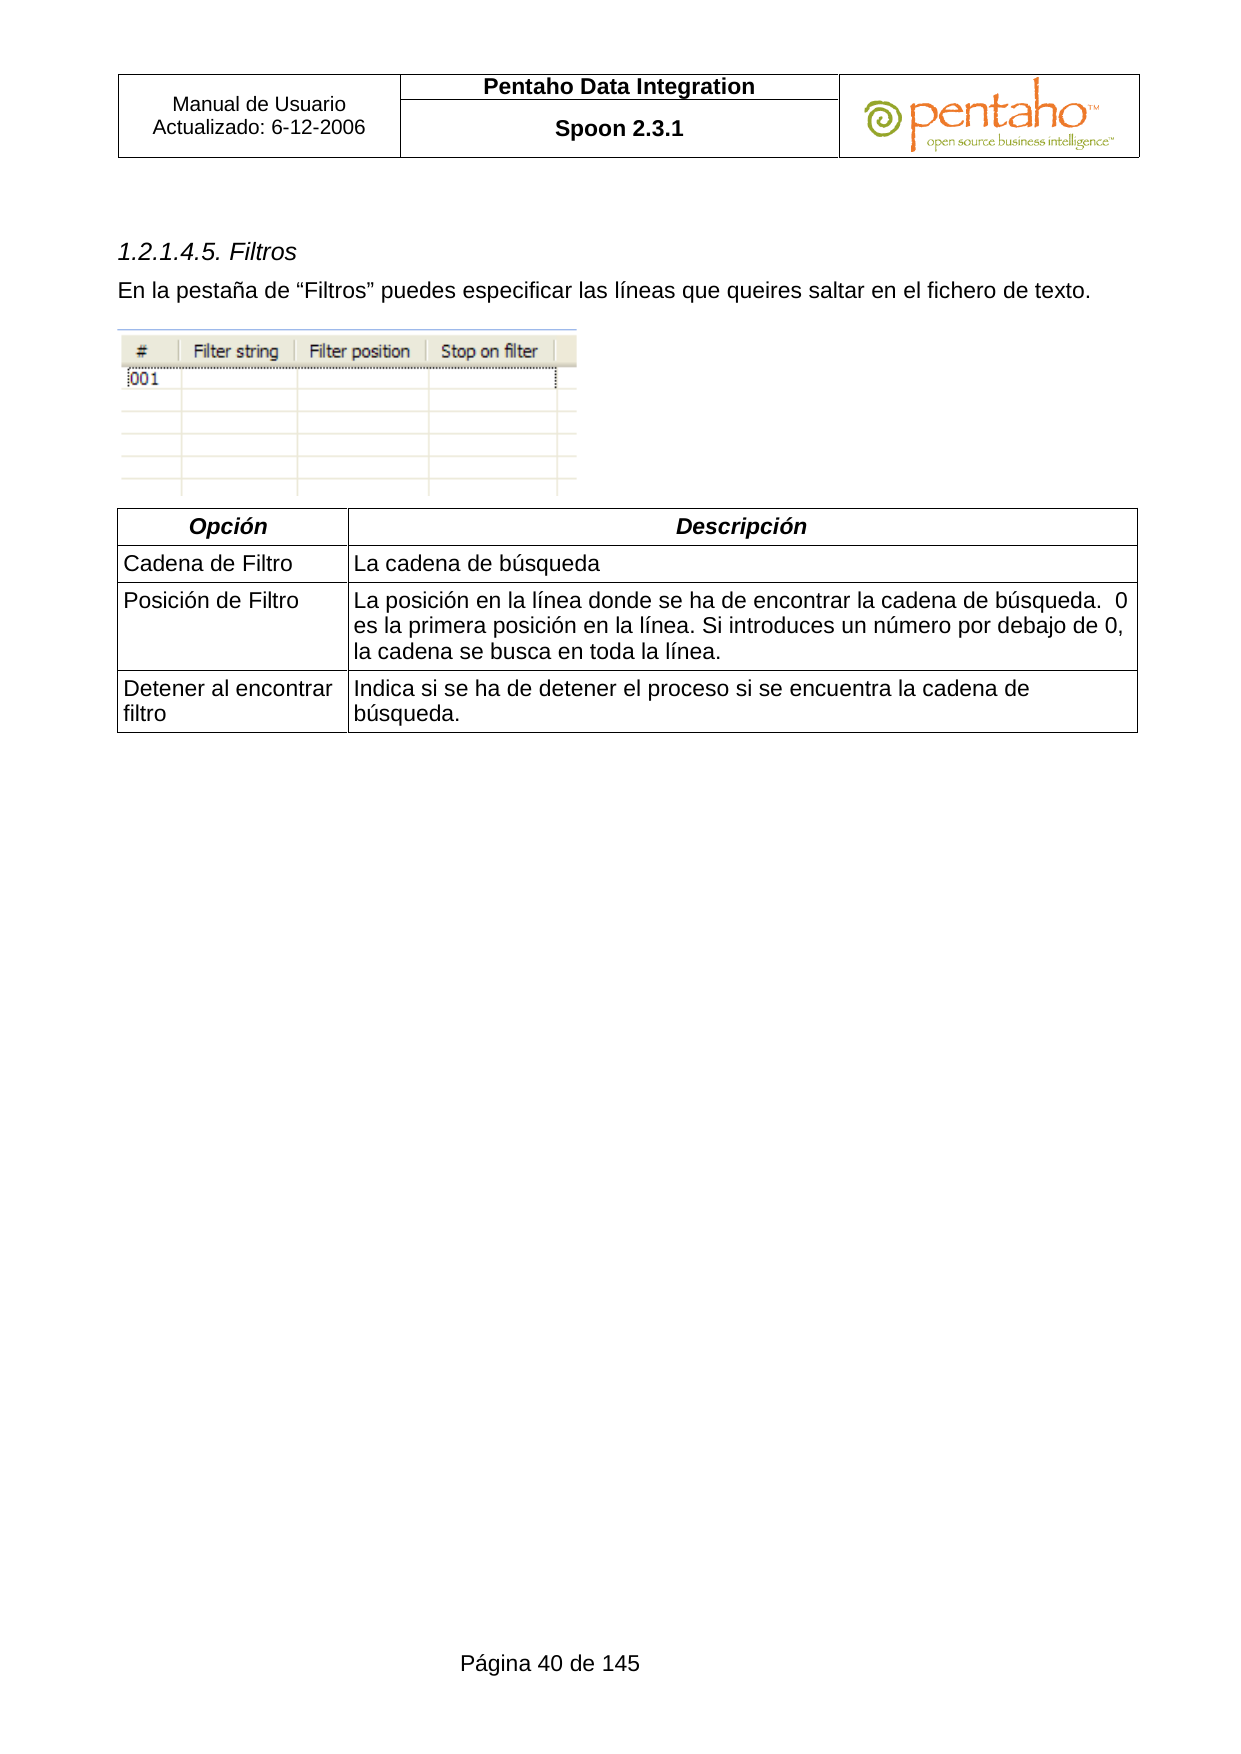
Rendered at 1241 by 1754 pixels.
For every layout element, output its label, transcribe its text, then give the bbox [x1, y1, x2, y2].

table_header Descripción [349, 509, 1137, 545]
table_header Opción [118, 509, 347, 545]
table_cell La posición en la línea donde se ha de encontrar la cadena de búsqueda. 0 es la primera posición en la línea. Si introduces un número por debajo de 0, la cadena se busca en toda la línea. [349, 583, 1137, 670]
table_cell Cadena de Filtro [118, 546, 347, 582]
text En la pestaña de “Filtros” puedes especificar las líneas que queires saltar en el fichero de texto. [117, 278, 1137, 304]
table_cell La cadena de búsqueda [349, 546, 1137, 582]
table_cell Posición de Filtro [118, 583, 347, 670]
subtitle Filtros [117, 238, 1137, 266]
table_cell Detener al encontrar filtro [118, 671, 347, 732]
table_cell Indica si se ha de detener el proceso si se encuentra la cadena de búsqueda. [349, 671, 1137, 732]
